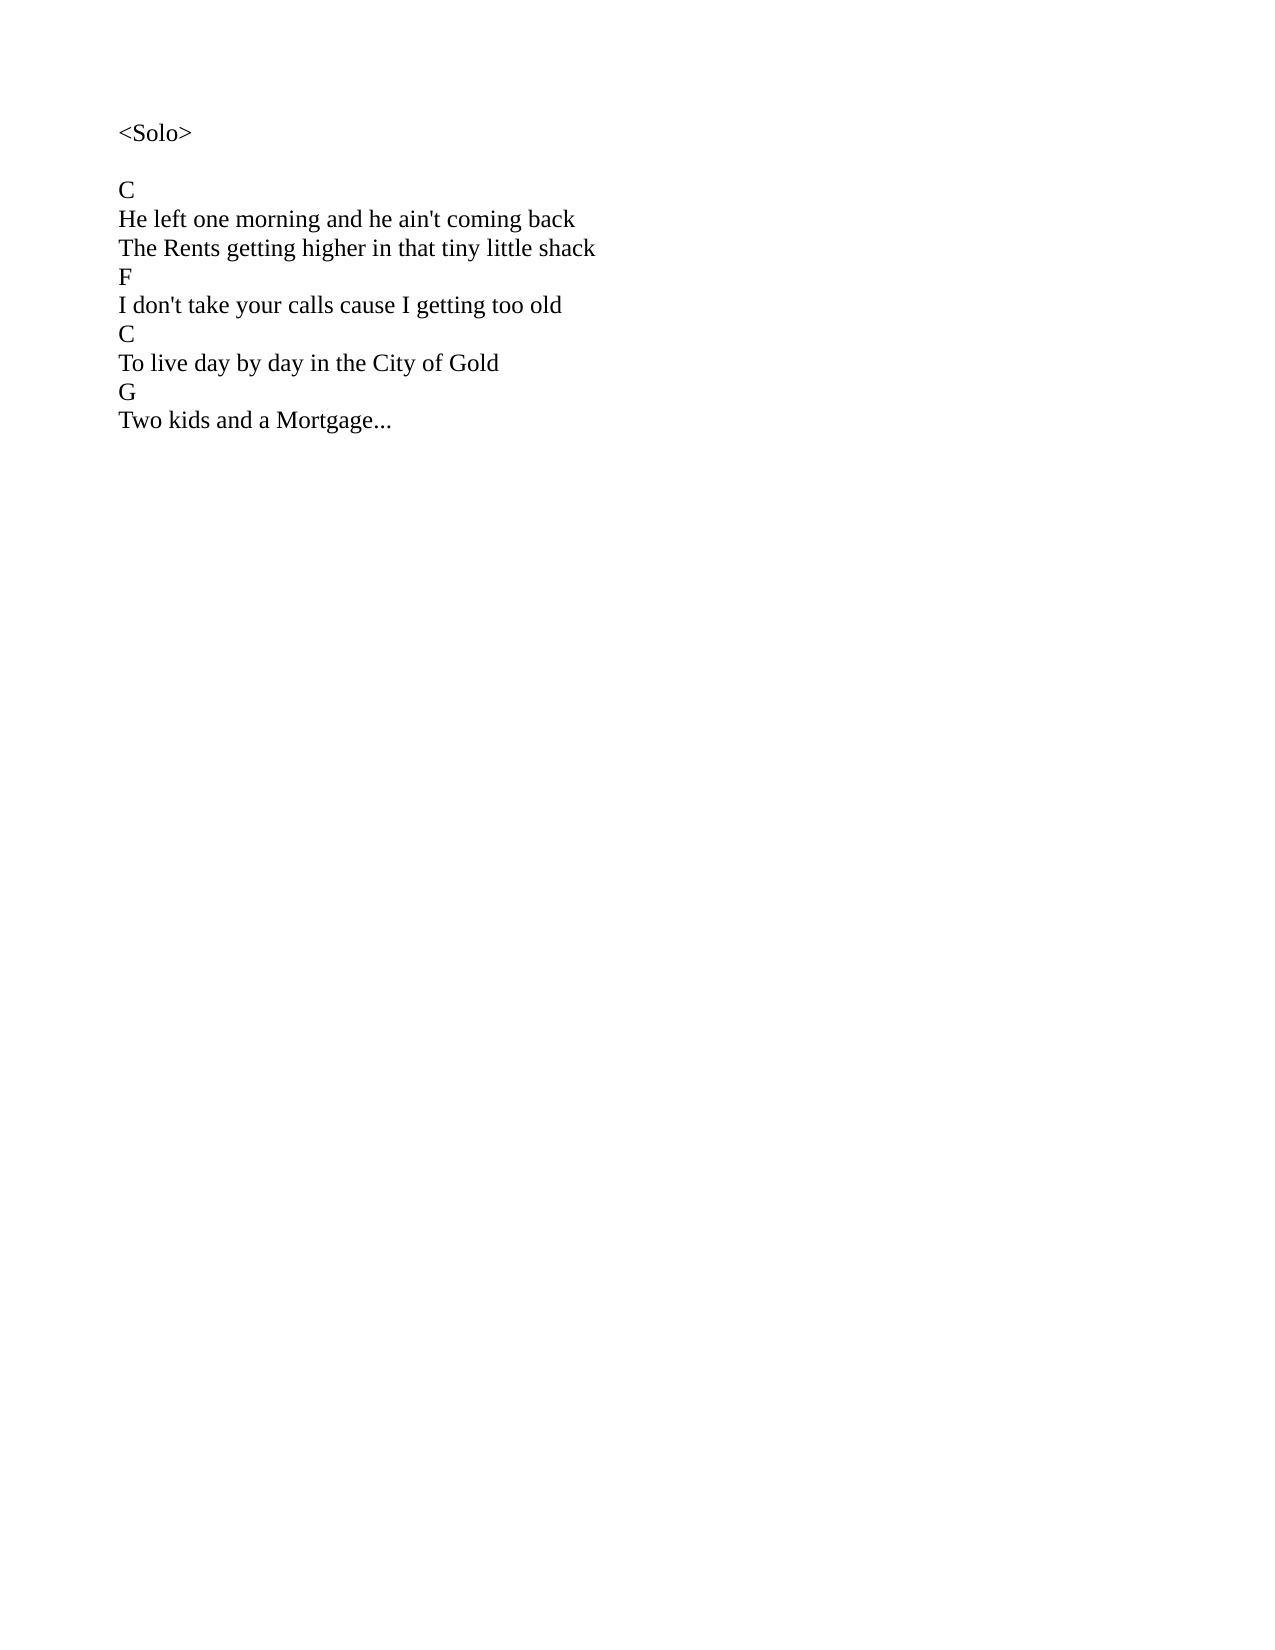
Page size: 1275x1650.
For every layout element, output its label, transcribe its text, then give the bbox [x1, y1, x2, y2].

text He left one morning and he ain't coming back [118, 204, 1157, 233]
text C [118, 319, 1157, 348]
text I don't take your calls cause I getting too old [118, 291, 1157, 319]
text C [118, 176, 1157, 204]
text The Rents getting higher in that tiny little shack [118, 233, 1157, 262]
text To live day by day in the City of Gold [118, 348, 1157, 377]
text F [118, 262, 1157, 291]
text Two kids and a Mortgage... [118, 406, 1157, 434]
text G [118, 377, 1157, 406]
text <Solo> [118, 118, 1157, 147]
